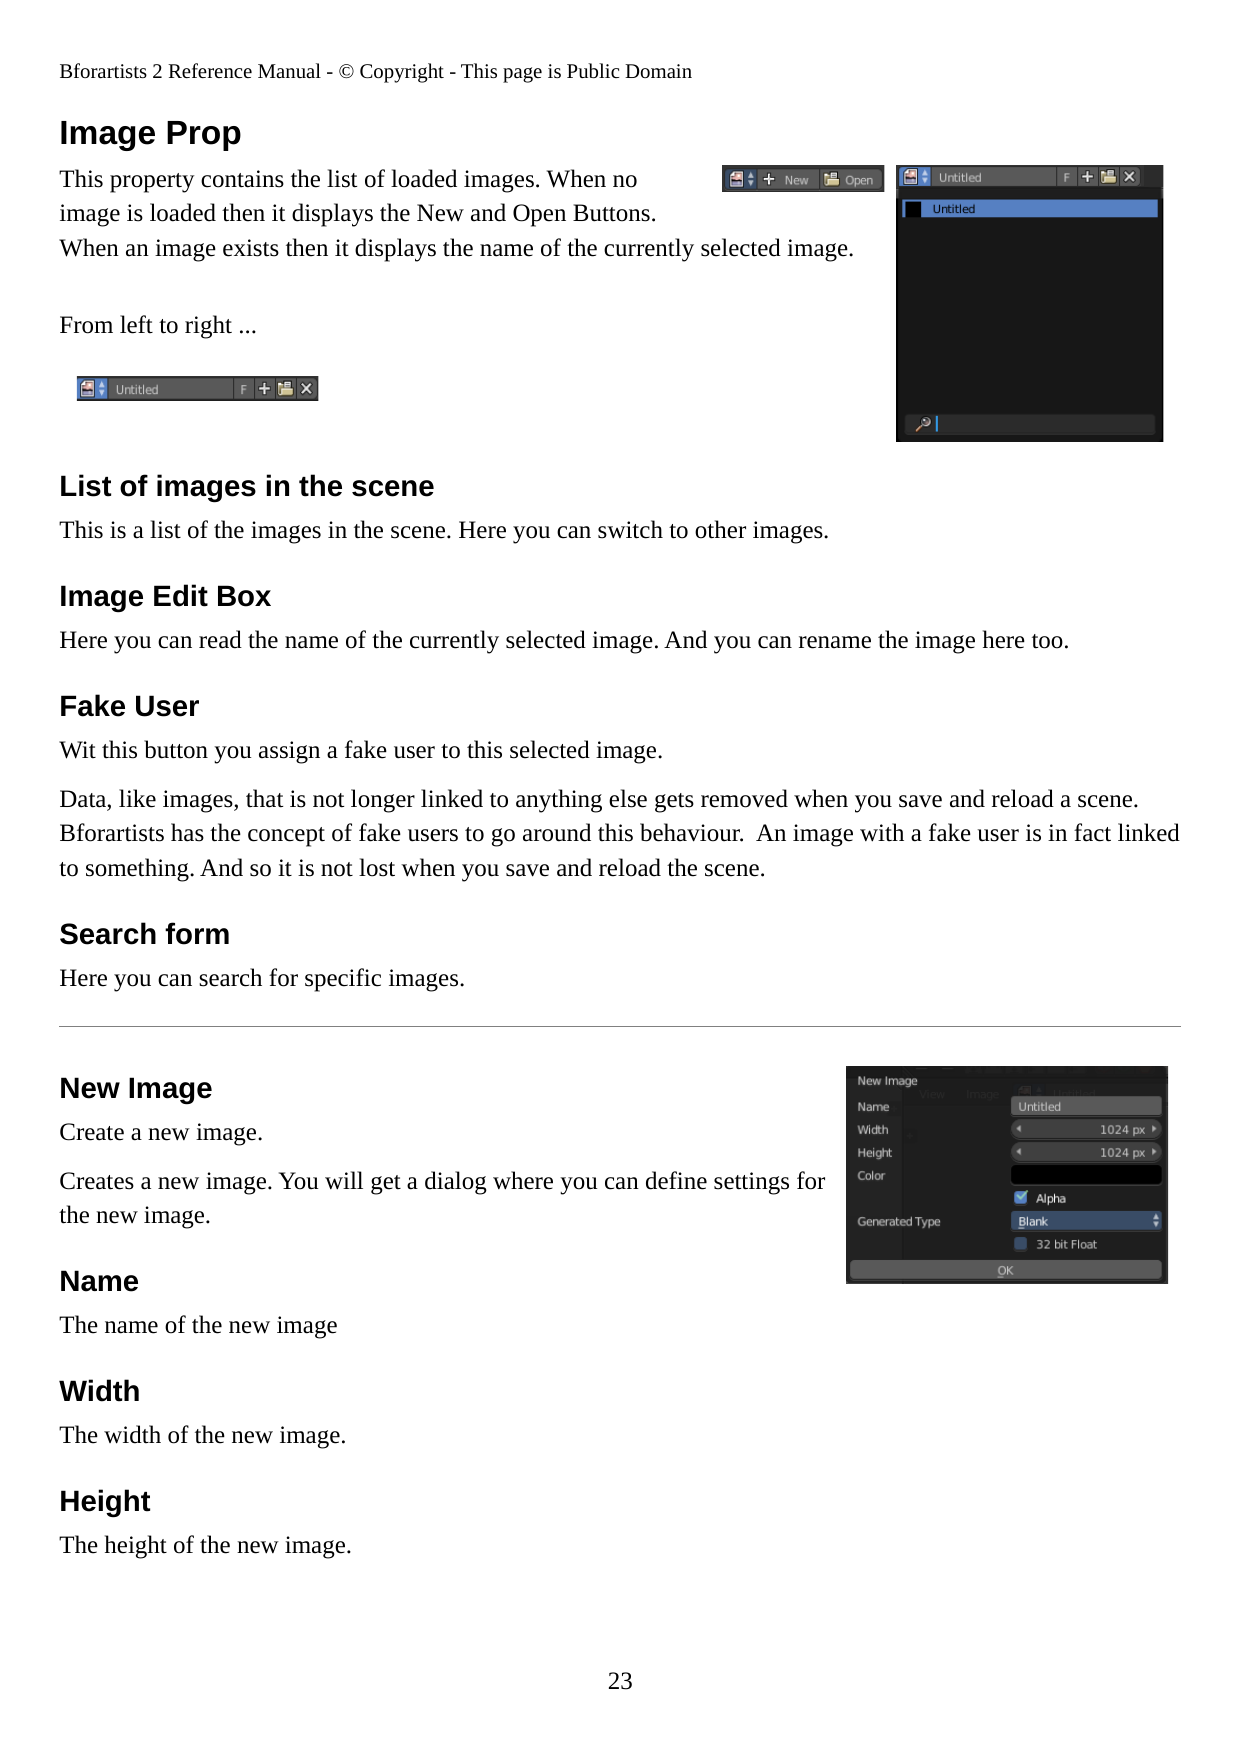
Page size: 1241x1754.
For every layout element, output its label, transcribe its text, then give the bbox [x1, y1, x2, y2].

subtitle New Image [59, 1071, 846, 1104]
picture [846, 1066, 1169, 1284]
picture [896, 165, 1164, 442]
text The width of the new image. [59, 1420, 1181, 1449]
subtitle Fake User [59, 689, 1181, 722]
text Data, like images, that is not longer linked to anything else gets removed when you save and reload a scene. Bforartists has the concept of fake users to go around this behaviour. An image with a fake user is in fact linked to something. And so it is not lost when you save and reload the scene. [59, 784, 1181, 882]
text Here you can search for specific images. [59, 963, 1181, 992]
subtitle Image Prop [59, 113, 1181, 151]
subtitle Width [59, 1374, 1181, 1408]
text Creates a new image. You will get a dialog where you can define settings for the new image. [59, 1166, 846, 1229]
subtitle Image Edit Box [59, 579, 1181, 612]
text Here you can read the name of the currently selected image. And you can rename the image here too. [59, 625, 1181, 654]
text This is a list of the images in the scene. Here you can switch to other images. [59, 515, 1181, 544]
text Wit this button you assign a fake user to this selected image. [59, 735, 1181, 764]
subtitle Name [59, 1264, 1181, 1298]
subtitle List of images in the scene [59, 469, 1181, 503]
text From left to right ... [59, 311, 896, 339]
text The name of the new image [59, 1310, 1181, 1339]
text Create a new image. [59, 1117, 846, 1146]
picture [76, 376, 319, 401]
text The height of the new image. [59, 1530, 1181, 1559]
text [1164, 311, 1181, 339]
picture [722, 165, 885, 192]
subtitle Height [59, 1484, 1181, 1518]
subtitle [1169, 1071, 1181, 1104]
text This property contains the list of loaded images. When no image is loaded then it displays the New and Open Buttons. When an image exists then it displays the name of the currently selected image. [59, 164, 1181, 261]
subtitle Search form [59, 917, 1181, 950]
